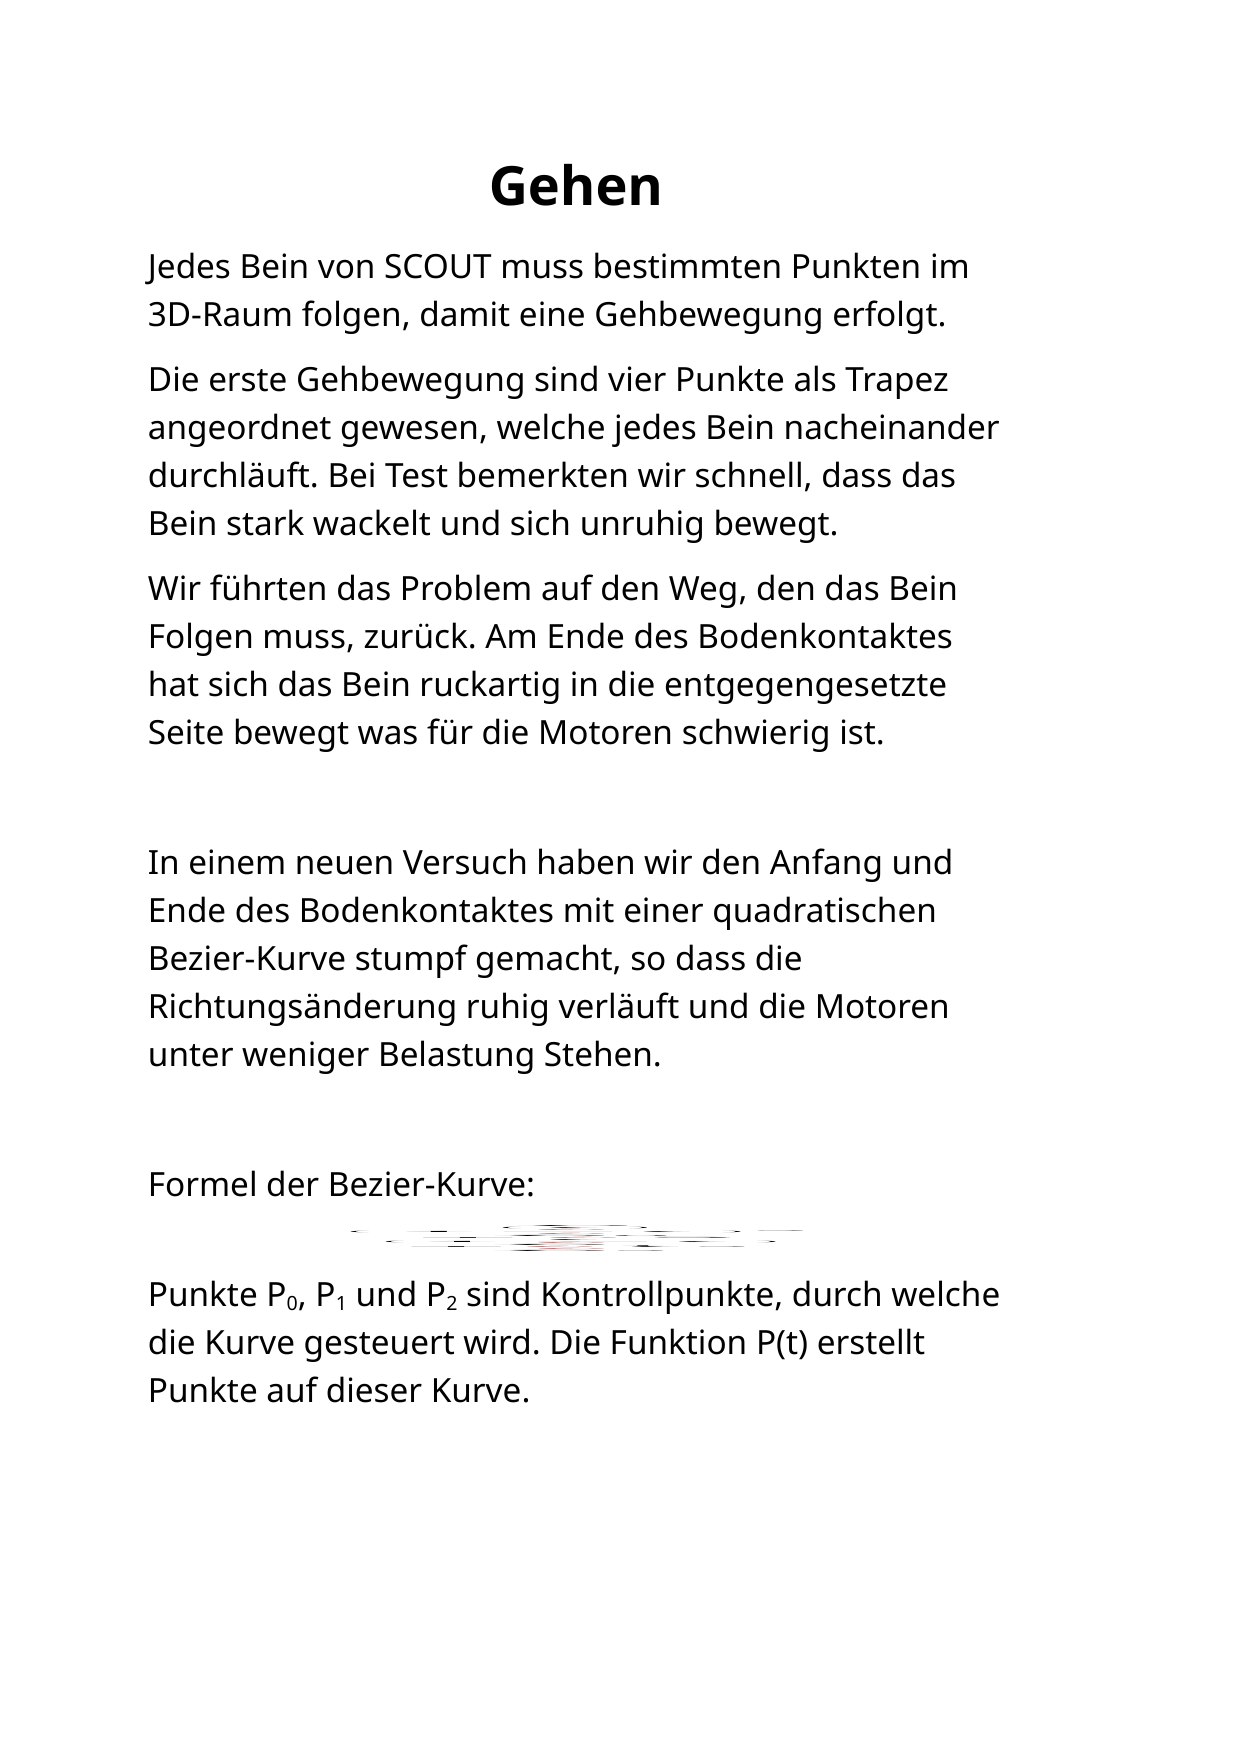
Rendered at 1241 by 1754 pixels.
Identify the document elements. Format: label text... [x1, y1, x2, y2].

text Wir führten das Problem auf den Weg, den das Bein Folgen muss, zurück. Am Ende des Bodenkontaktes hat sich das Bein ruckartig in die entgegengesetzte Seite bewegt was für die Motoren schwierig ist. [148, 564, 1004, 754]
text Jedes Bein von SCOUT muss bestimmten Punkten im 3D-Raum folgen, damit eine Gehbewegung erfolgt. [148, 242, 1004, 336]
text Punkte P0, P1 und P2 sind Kontrollpunkte, durch welche die Kurve gesteuert wird. Die Funktion P(t) erstellt Punkte auf dieser Kurve. [148, 1270, 1004, 1412]
text Gehen [148, 148, 1004, 221]
text Formel der Bezier-Kurve: [148, 1161, 1004, 1206]
text In einem neuen Versuch haben wir den Anfang und Ende des Bodenkontaktes mit einer quadratischen Bezier-Kurve stumpf gemacht, so dass die Richtungsänderung ruhig verläuft und die Motoren unter weniger Belastung Stehen. [148, 838, 1004, 1076]
text Die erste Gehbewegung sind vier Punkte als Trapez angeordnet gewesen, welche jedes Bein nacheinander durchläuft. Bei Test bemerkten wir schnell, dass das Bein stark wackelt und sich unruhig bewegt. [148, 355, 1004, 545]
